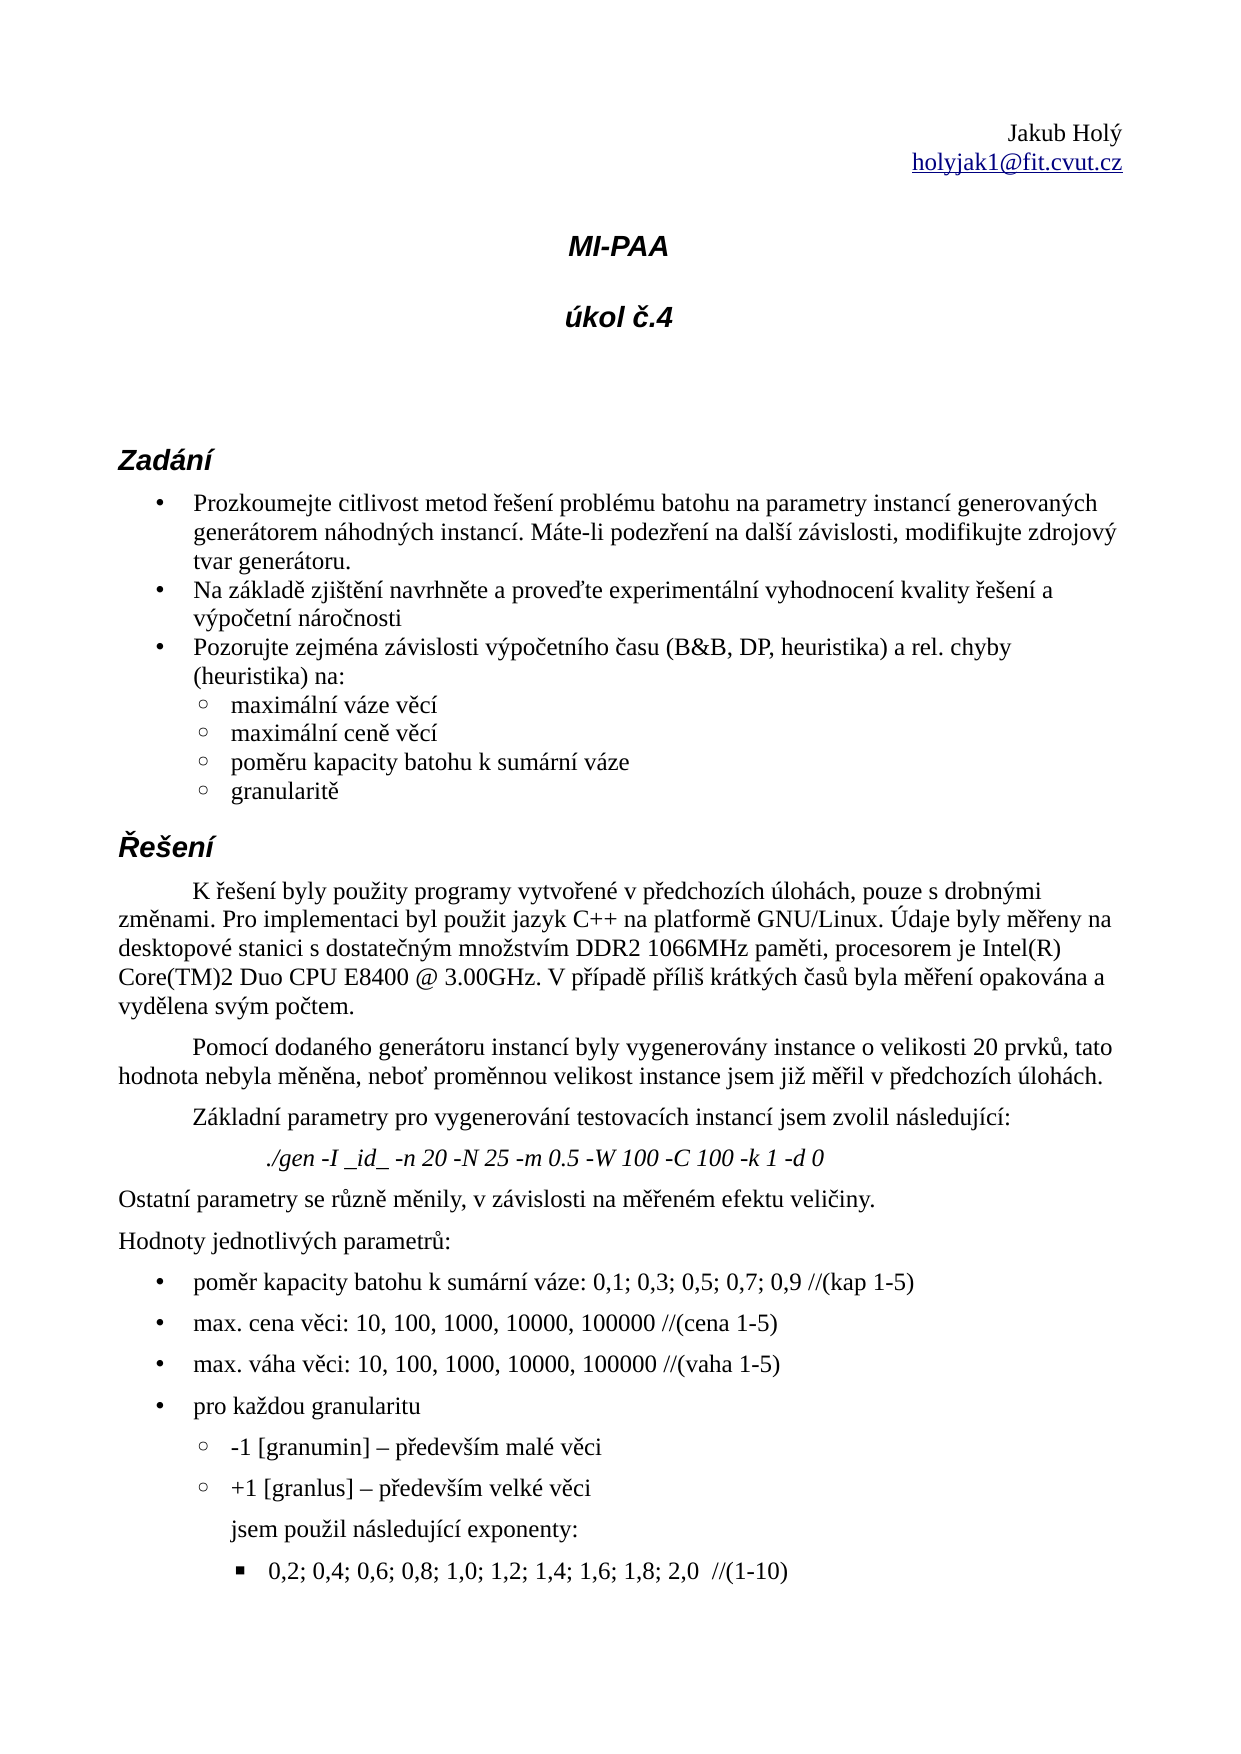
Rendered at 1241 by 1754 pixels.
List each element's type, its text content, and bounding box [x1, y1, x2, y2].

subtitle Řešení [118, 830, 1122, 863]
list -1 [granumin] – především malé věci [193, 1432, 1122, 1461]
list poměru kapacity batohu k sumární váze [193, 747, 1122, 776]
text Ostatní parametry se různě měnily, v závislosti na měřeném efektu veličiny. [118, 1184, 1122, 1213]
list granularitě [193, 776, 1122, 805]
subtitle úkol č.4 [118, 300, 1122, 334]
text Hodnoty jednotlivých parametrů: [118, 1226, 1122, 1254]
list Na základě zjištění navrhněte a proveďte experimentální vyhodnocení kvality řešení a výpočetní náročnosti [156, 575, 1122, 632]
text holyjak1@fit.cvut.cz [118, 147, 1122, 176]
list pro každou granularitu [156, 1391, 1122, 1419]
text Základní parametry pro vygenerování testovacích instancí jsem zvolil následující: [118, 1102, 1122, 1131]
list +1 [granlus] – především velké věci [193, 1473, 1122, 1502]
list max. cena věci: 10, 100, 1000, 10000, 100000 //(cena 1-5) [156, 1308, 1122, 1337]
list maximální ceně věcí [193, 718, 1122, 747]
list 0,2; 0,4; 0,6; 0,8; 1,0; 1,2; 1,4; 1,6; 1,8; 2,0 //(1-10) [231, 1556, 1122, 1584]
text ./gen -I _id_ -n 20 -N 25 -m 0.5 -W 100 -C 100 -k 1 -d 0 [118, 1143, 1122, 1172]
list max. váha věci: 10, 100, 1000, 10000, 100000 //(vaha 1-5) [156, 1349, 1122, 1378]
list jsem použil následující exponenty: [193, 1514, 1122, 1543]
text Pomocí dodaného generátoru instancí byly vygenerovány instance o velikosti 20 prvků, tato hodnota nebyla měněna, neboť proměnnou velikost instance jsem již měřil v předchozích úlohách. [118, 1032, 1122, 1089]
list Pozorujte zejména závislosti výpočetního času (B&B, DP, heuristika) a rel. chyby (heuristika) na: [156, 632, 1122, 690]
list poměr kapacity batohu k sumární váze: 0,1; 0,3; 0,5; 0,7; 0,9 //(kap 1-5) [156, 1267, 1122, 1296]
list maximální váze věcí [193, 690, 1122, 718]
subtitle Zadání [118, 442, 1122, 476]
list Prozkoumejte citlivost metod řešení problému batohu na parametry instancí generovaných generátorem náhodných instancí. Máte-li podezření na další závislosti, modifikujte zdrojový tvar generátoru. [156, 488, 1122, 575]
subtitle MI-PAA [118, 229, 1122, 263]
text Jakub Holý [118, 118, 1122, 147]
text K řešení byly použity programy vytvořené v předchozích úlohách, pouze s drobnými změnami. Pro implementaci byl použit jazyk C++ na platformě GNU/Linux. Údaje byly měřeny na desktopové stanici s dostatečným množstvím DDR2 1066MHz paměti, procesorem je Intel(R) Core(TM)2 Duo CPU E8400 @ 3.00GHz. V případě příliš krátkých časů byla měření opakována a vydělena svým počtem. [118, 876, 1122, 1019]
